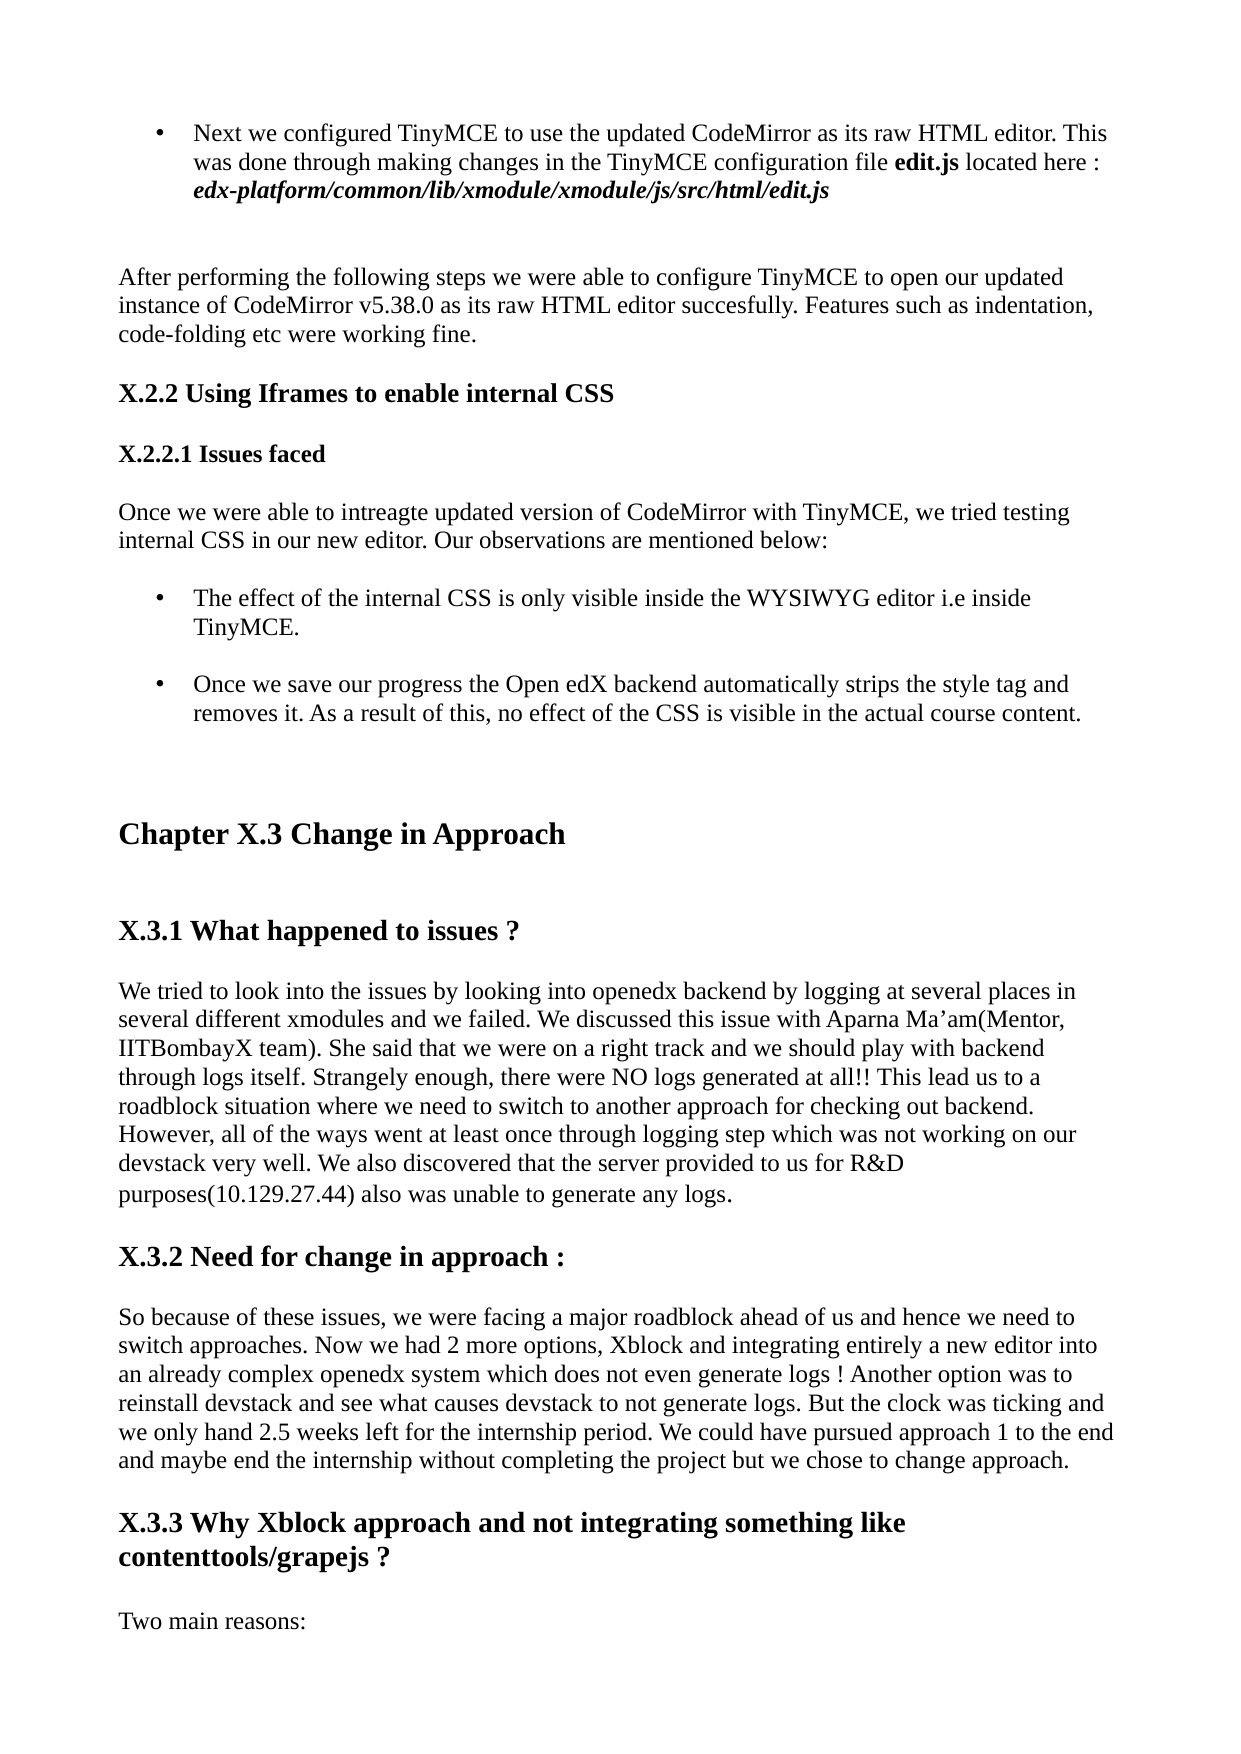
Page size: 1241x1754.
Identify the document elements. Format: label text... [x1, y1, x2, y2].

text After performing the following steps we were able to configure TinyMCE to open our updated instance of CodeMirror v5.38.0 as its raw HTML editor succesfully. Features such as indentation, code-folding etc were working fine. [118, 262, 1122, 348]
text X.3.1 What happened to issues ? [118, 913, 1122, 947]
list edx-platform/common/lib/xmodule/xmodule/js/src/html/edit.js [156, 176, 1122, 204]
text Chapter X.3 Change in Approach [118, 815, 1122, 851]
text We tried to look into the issues by looking into openedx backend by logging at several places in several different xmodules and we failed. We discussed this issue with Aparna Ma’am(Mentor, IITBombayX team). She said that we were on a right track and we should play with backend through logs itself. Strangely enough, there were NO logs generated at all!! This lead us to a roadblock situation where we need to switch to another approach for checking out backend. However, all of the ways went at least once through logging step which was not working on our devstack very well. We also discovered that the server provided to us for R&D purposes(10.129.27.44) also was unable to generate any logs. [118, 976, 1122, 1208]
list The effect of the internal CSS is only visible inside the WYSIWYG editor i.e inside TinyMCE. [156, 583, 1122, 640]
text X.3.2 Need for change in approach : [118, 1239, 1122, 1273]
list Next we configured TinyMCE to use the updated CodeMirror as its raw HTML editor. This was done through making changes in the TinyMCE configuration file edit.js located here : [156, 118, 1122, 176]
text X.2.2 Using Iframes to enable internal CSS [118, 377, 1122, 408]
text So because of these issues, we were facing a major roadblock ahead of us and hence we need to switch approaches. Now we had 2 more options, Xblock and integrating entirely a new editor into an already complex openedx system which does not even generate logs ! Another option was to reinstall devstack and see what causes devstack to not generate logs. But the clock was ticking and we only hand 2.5 weeks left for the internship period. We could have pursued approach 1 to the end and maybe end the internship without completing the project but we chose to change approach. [118, 1302, 1122, 1474]
list Once we save our progress the Open edX backend automatically strips the style tag and removes it. As a result of this, no effect of the CSS is visible in the actual course content. [156, 669, 1122, 727]
text Once we were able to intreagte updated version of CodeMirror with TinyMCE, we tried testing internal CSS in our new editor. Our observations are mentioned below: [118, 497, 1122, 554]
text X.2.2.1 Issues faced [118, 439, 1122, 468]
text X.3.3 Why Xblock approach and not integrating something like contenttools/grapejs ? [118, 1505, 1122, 1572]
text Two main reasons: [118, 1606, 1122, 1635]
